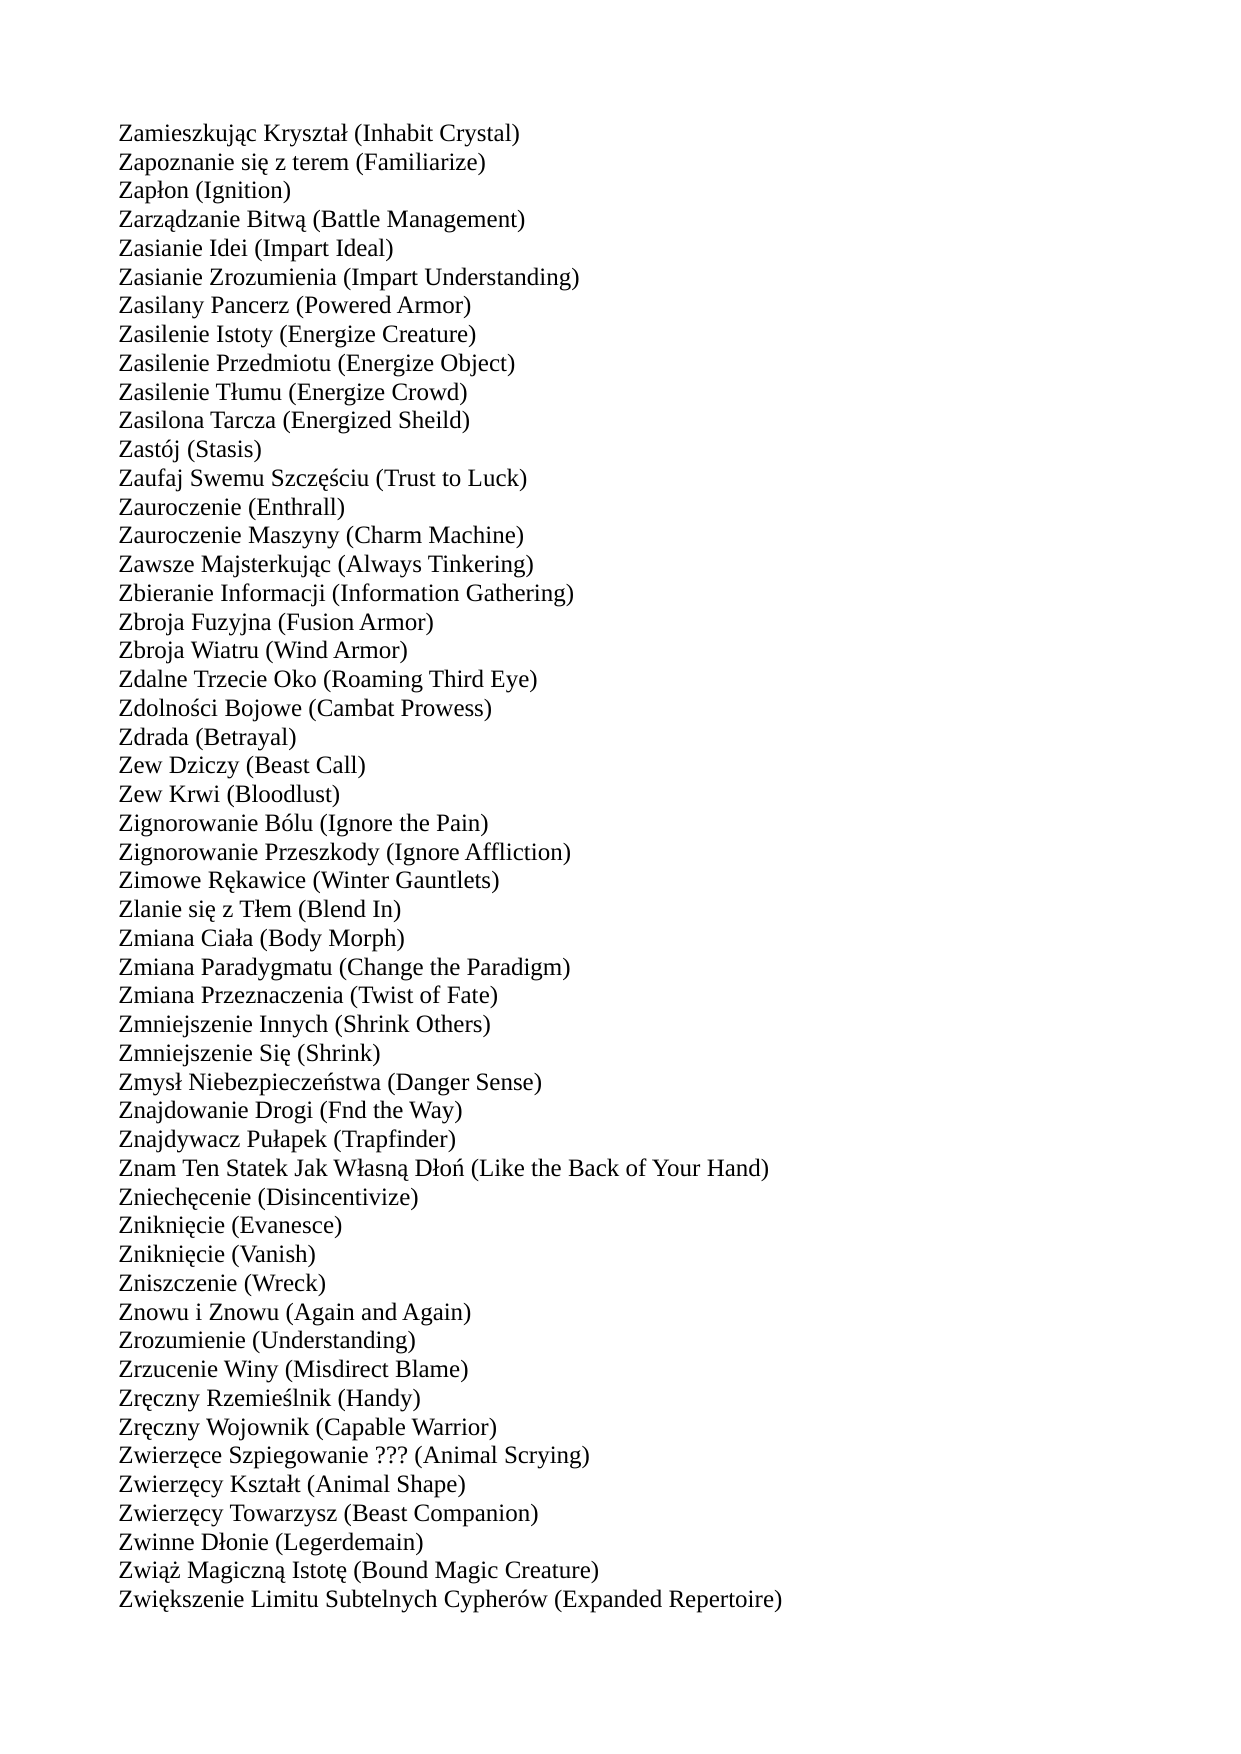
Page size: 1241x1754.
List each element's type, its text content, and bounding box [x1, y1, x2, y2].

text Zwierzęcy Towarzysz (Beast Companion) [118, 1498, 1122, 1527]
text Zmniejszenie Innych (Shrink Others) [118, 1009, 1122, 1038]
text Znajdowanie Drogi (Fnd the Way) [118, 1096, 1122, 1124]
text Zastój (Stasis) [118, 434, 1122, 463]
text Zasilany Pancerz (Powered Armor) [118, 291, 1122, 319]
text Zrzucenie Winy (Misdirect Blame) [118, 1354, 1122, 1383]
text Zwierzęce Szpiegowanie ??? (Animal Scrying) [118, 1441, 1122, 1469]
text Zew Dziczy (Beast Call) [118, 751, 1122, 779]
text Zniknięcie (Evanesce) [118, 1211, 1122, 1239]
text Zdalne Trzecie Oko (Roaming Third Eye) [118, 664, 1122, 693]
text Znam Ten Statek Jak Własną Dłoń (Like the Back of Your Hand) [118, 1153, 1122, 1182]
text Zmiana Paradygmatu (Change the Paradigm) [118, 952, 1122, 981]
text Zbroja Wiatru (Wind Armor) [118, 636, 1122, 664]
text Zasilenie Istoty (Energize Creature) [118, 319, 1122, 348]
text Zwinne Dłonie (Legerdemain) [118, 1527, 1122, 1556]
text Zmniejszenie Się (Shrink) [118, 1038, 1122, 1067]
text Zwiększenie Limitu Subtelnych Cypherów (Expanded Repertoire) [118, 1584, 1122, 1613]
text Zasilenie Tłumu (Energize Crowd) [118, 377, 1122, 406]
text Zimowe Rękawice (Winter Gauntlets) [118, 866, 1122, 894]
text Znowu i Znowu (Again and Again) [118, 1297, 1122, 1326]
text Zniechęcenie (Disincentivize) [118, 1182, 1122, 1211]
text Zamieszkując Kryształ (Inhabit Crystal) [118, 118, 1122, 147]
text Zapoznanie się z terem (Familiarize) [118, 147, 1122, 176]
text Zarządzanie Bitwą (Battle Management) [118, 204, 1122, 233]
text Zwierzęcy Kształt (Animal Shape) [118, 1469, 1122, 1498]
text Zignorowanie Przeszkody (Ignore Affliction) [118, 837, 1122, 866]
text Zlanie się z Tłem (Blend In) [118, 894, 1122, 923]
text Zauroczenie (Enthrall) [118, 492, 1122, 521]
text Zasianie Zrozumienia (Impart Understanding) [118, 262, 1122, 291]
text Zmiana Przeznaczenia (Twist of Fate) [118, 981, 1122, 1009]
text Zniknięcie (Vanish) [118, 1239, 1122, 1268]
text Zręczny Rzemieślnik (Handy) [118, 1383, 1122, 1412]
text Zawsze Majsterkując (Always Tinkering) [118, 549, 1122, 578]
text Zbroja Fuzyjna (Fusion Armor) [118, 607, 1122, 636]
text Zręczny Wojownik (Capable Warrior) [118, 1412, 1122, 1441]
text Zauroczenie Maszyny (Charm Machine) [118, 521, 1122, 549]
text Zbieranie Informacji (Information Gathering) [118, 578, 1122, 607]
text Zmysł Niebezpieczeństwa (Danger Sense) [118, 1067, 1122, 1096]
text Znajdywacz Pułapek (Trapfinder) [118, 1124, 1122, 1153]
text Zwiąż Magiczną Istotę (Bound Magic Creature) [118, 1556, 1122, 1584]
text Zdrada (Betrayal) [118, 722, 1122, 751]
text Zaufaj Swemu Szczęściu (Trust to Luck) [118, 463, 1122, 492]
text Zrozumienie (Understanding) [118, 1326, 1122, 1354]
text Zew Krwi (Bloodlust) [118, 779, 1122, 808]
text Zignorowanie Bólu (Ignore the Pain) [118, 808, 1122, 837]
text Zmiana Ciała (Body Morph) [118, 923, 1122, 952]
text Zniszczenie (Wreck) [118, 1268, 1122, 1297]
text Zapłon (Ignition) [118, 176, 1122, 204]
text Zasilenie Przedmiotu (Energize Object) [118, 348, 1122, 377]
text Zdolności Bojowe (Cambat Prowess) [118, 693, 1122, 722]
text Zasianie Idei (Impart Ideal) [118, 233, 1122, 262]
text Zasilona Tarcza (Energized Sheild) [118, 406, 1122, 434]
